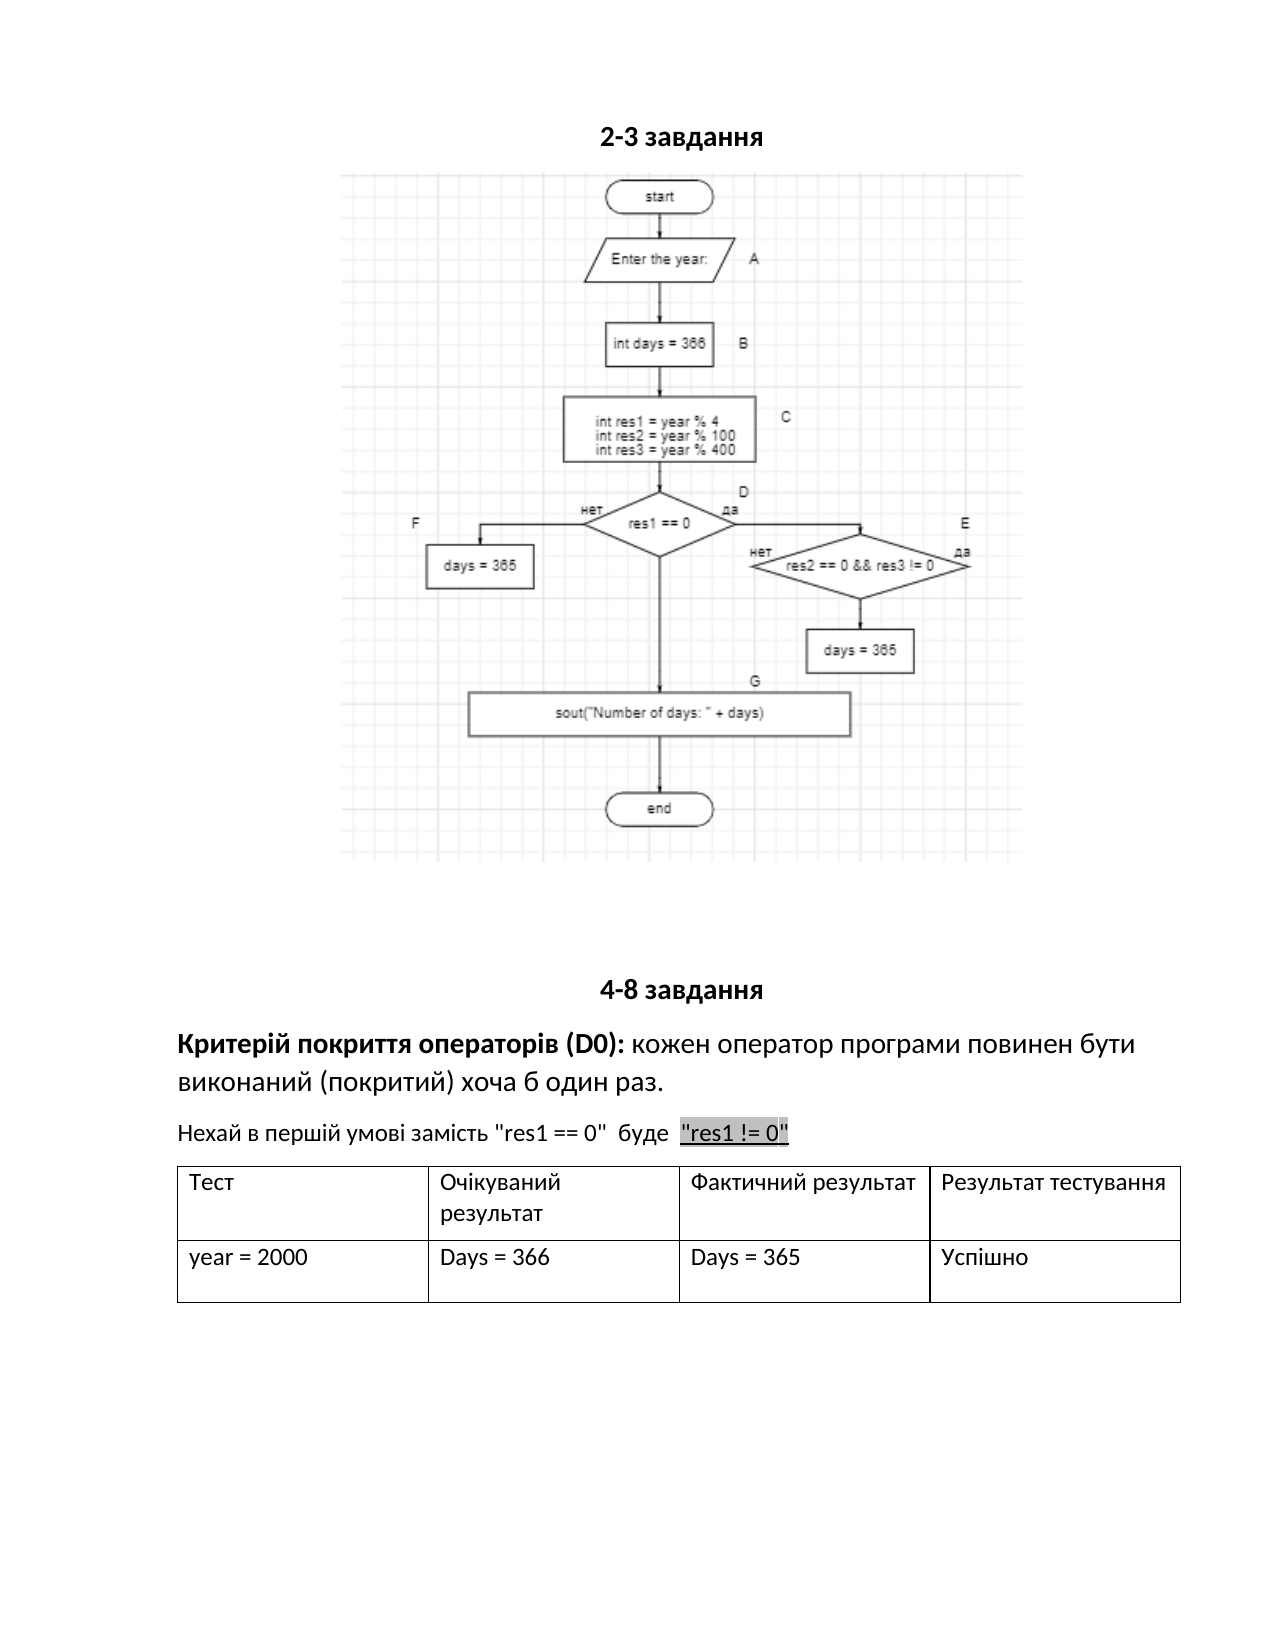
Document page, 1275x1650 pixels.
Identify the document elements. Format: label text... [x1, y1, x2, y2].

table_header Фактичний результат [680, 1167, 929, 1239]
table_cell Days = 365 [680, 1241, 929, 1302]
table_header Результат тестування [931, 1167, 1180, 1239]
table_cell Успішно [931, 1241, 1180, 1302]
table_header Тест [178, 1167, 428, 1239]
text Критерій покриття операторів (D0): кожен оператор програми повинен бути виконаний (покритий) хоча б один раз. [177, 1025, 1186, 1098]
text Нехай в першій умові замість "res1 == 0" буде "res1 != 0" [177, 1117, 1186, 1147]
table_header Очікуваний результат [429, 1167, 679, 1239]
text 2-3 завдання [177, 118, 1186, 154]
table_cell year = 2000 [178, 1241, 428, 1302]
table_cell Days = 366 [429, 1241, 679, 1302]
picture [341, 172, 1023, 862]
text 4-8 завдання [177, 971, 1186, 1007]
